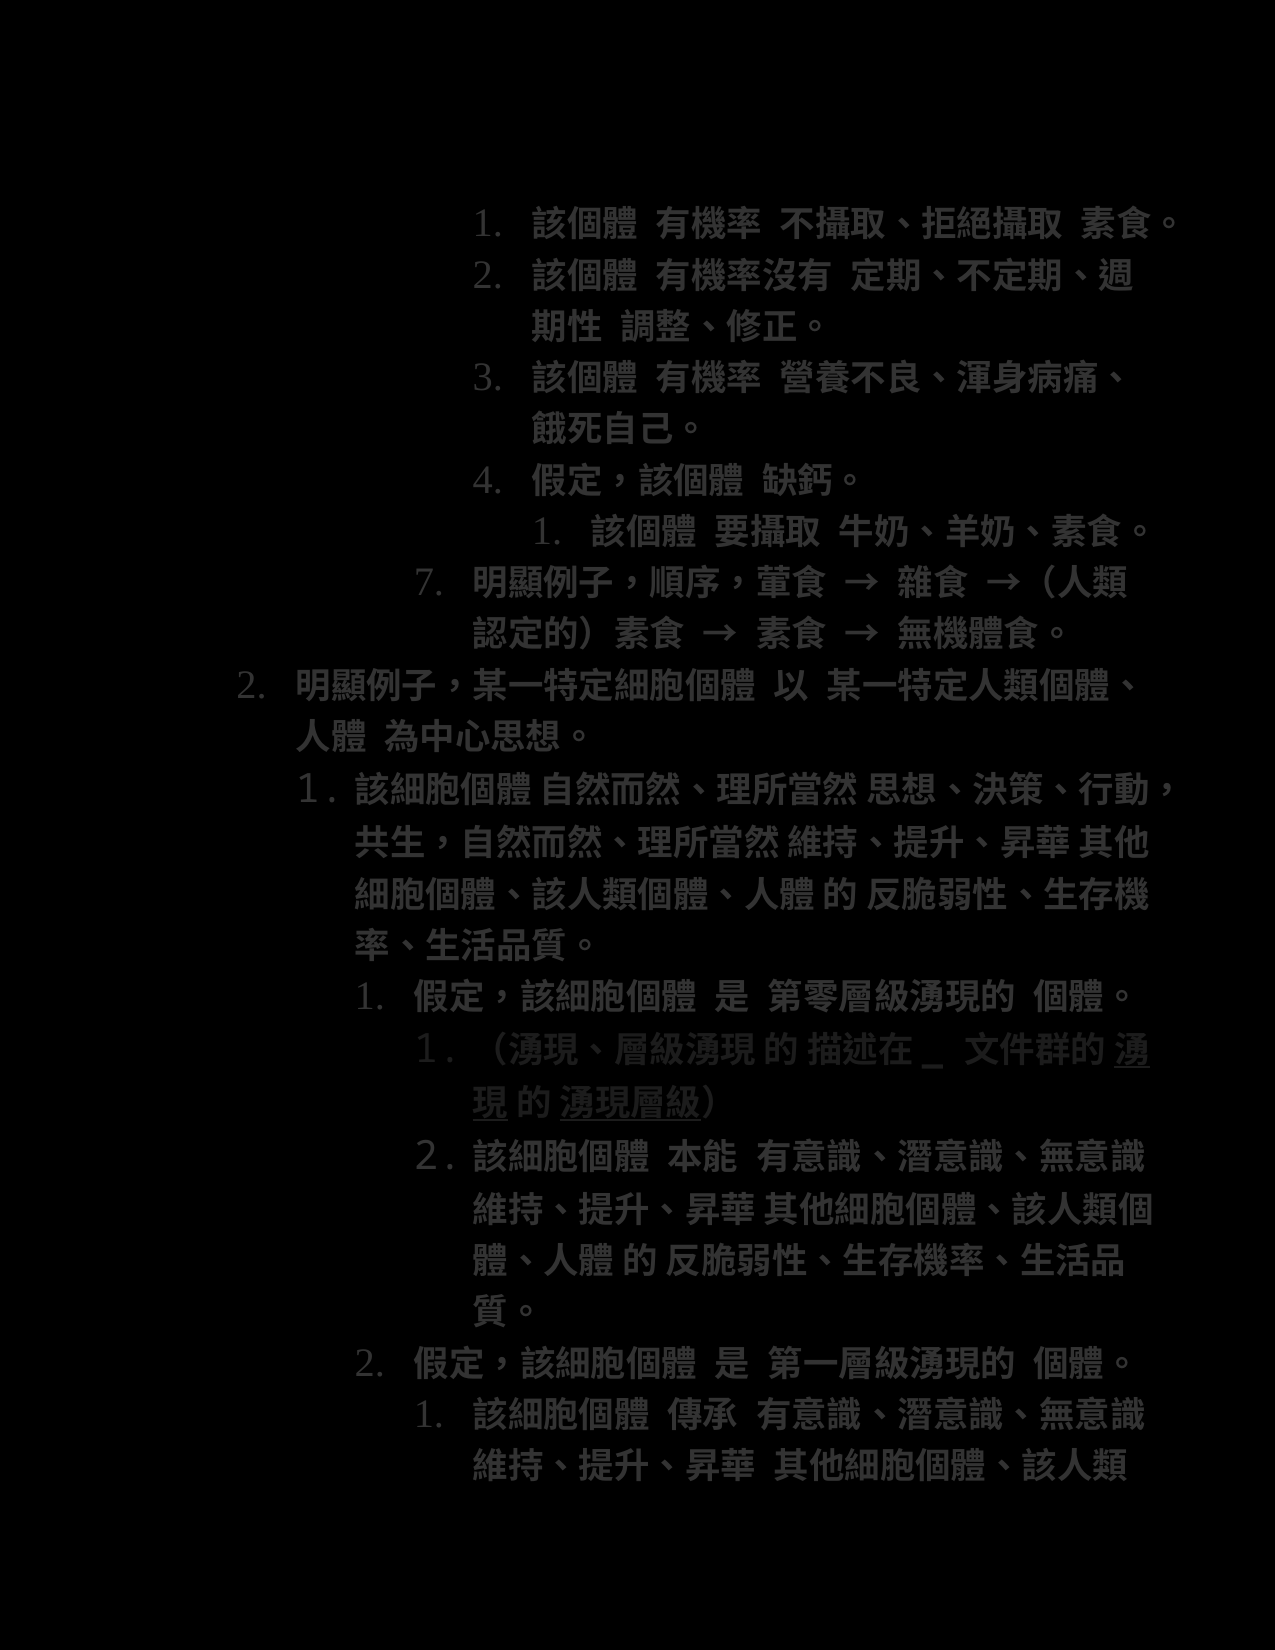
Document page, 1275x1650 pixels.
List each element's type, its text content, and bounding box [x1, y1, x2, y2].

list 該細胞個體 傳承 有意識、潛意識、無意識 維持、提升、昇華 其他細胞個體、該人類 [413, 1386, 1157, 1489]
list 明顯例子，順序，葷食 → 雜食 →（人類 認定的）素食 → 素食 → 無機體食。 [413, 554, 1157, 657]
list 該個體 有機率 營養不良、渾身病痛、餓死自己。 [472, 349, 1157, 452]
list 該細胞個體 本能 有意識、潛意識、無意識 維持、提升、昇華 其他細胞個體、該人類個體、人體 的 反脆弱性、生存機率、生活品質。 [413, 1126, 1157, 1335]
list 假定，該細胞個體 是 第零層級湧現的 個體。 [354, 968, 1157, 1020]
list 明顯例子，某一特定細胞個體 以 某一特定人類個體、人體 為中心思想。 [236, 657, 1157, 759]
list 假定，該細胞個體 是 第一層級湧現的 個體。 [354, 1335, 1157, 1386]
list 該細胞個體 自然而然、理所當然 思想、決策、行動，共生，自然而然、理所當然 維持、提升、昇華 其他細胞個體、該人類個體、人體 的 反脆弱性、生存機率、生活品質。 [295, 759, 1157, 968]
list 該個體 要攝取 牛奶、羊奶、素食。 [532, 503, 1157, 554]
list （湧現、層級湧現 的 描述在 _ 文件群的 湧現 的 湧現層級） [413, 1020, 1157, 1126]
list 該個體 有機率 不攝取、拒絕攝取 素食。 [472, 196, 1157, 247]
list 假定，該個體 缺鈣。 [472, 452, 1157, 503]
list 該個體 有機率沒有 定期、不定期、週期性 調整、修正。 [472, 247, 1157, 349]
